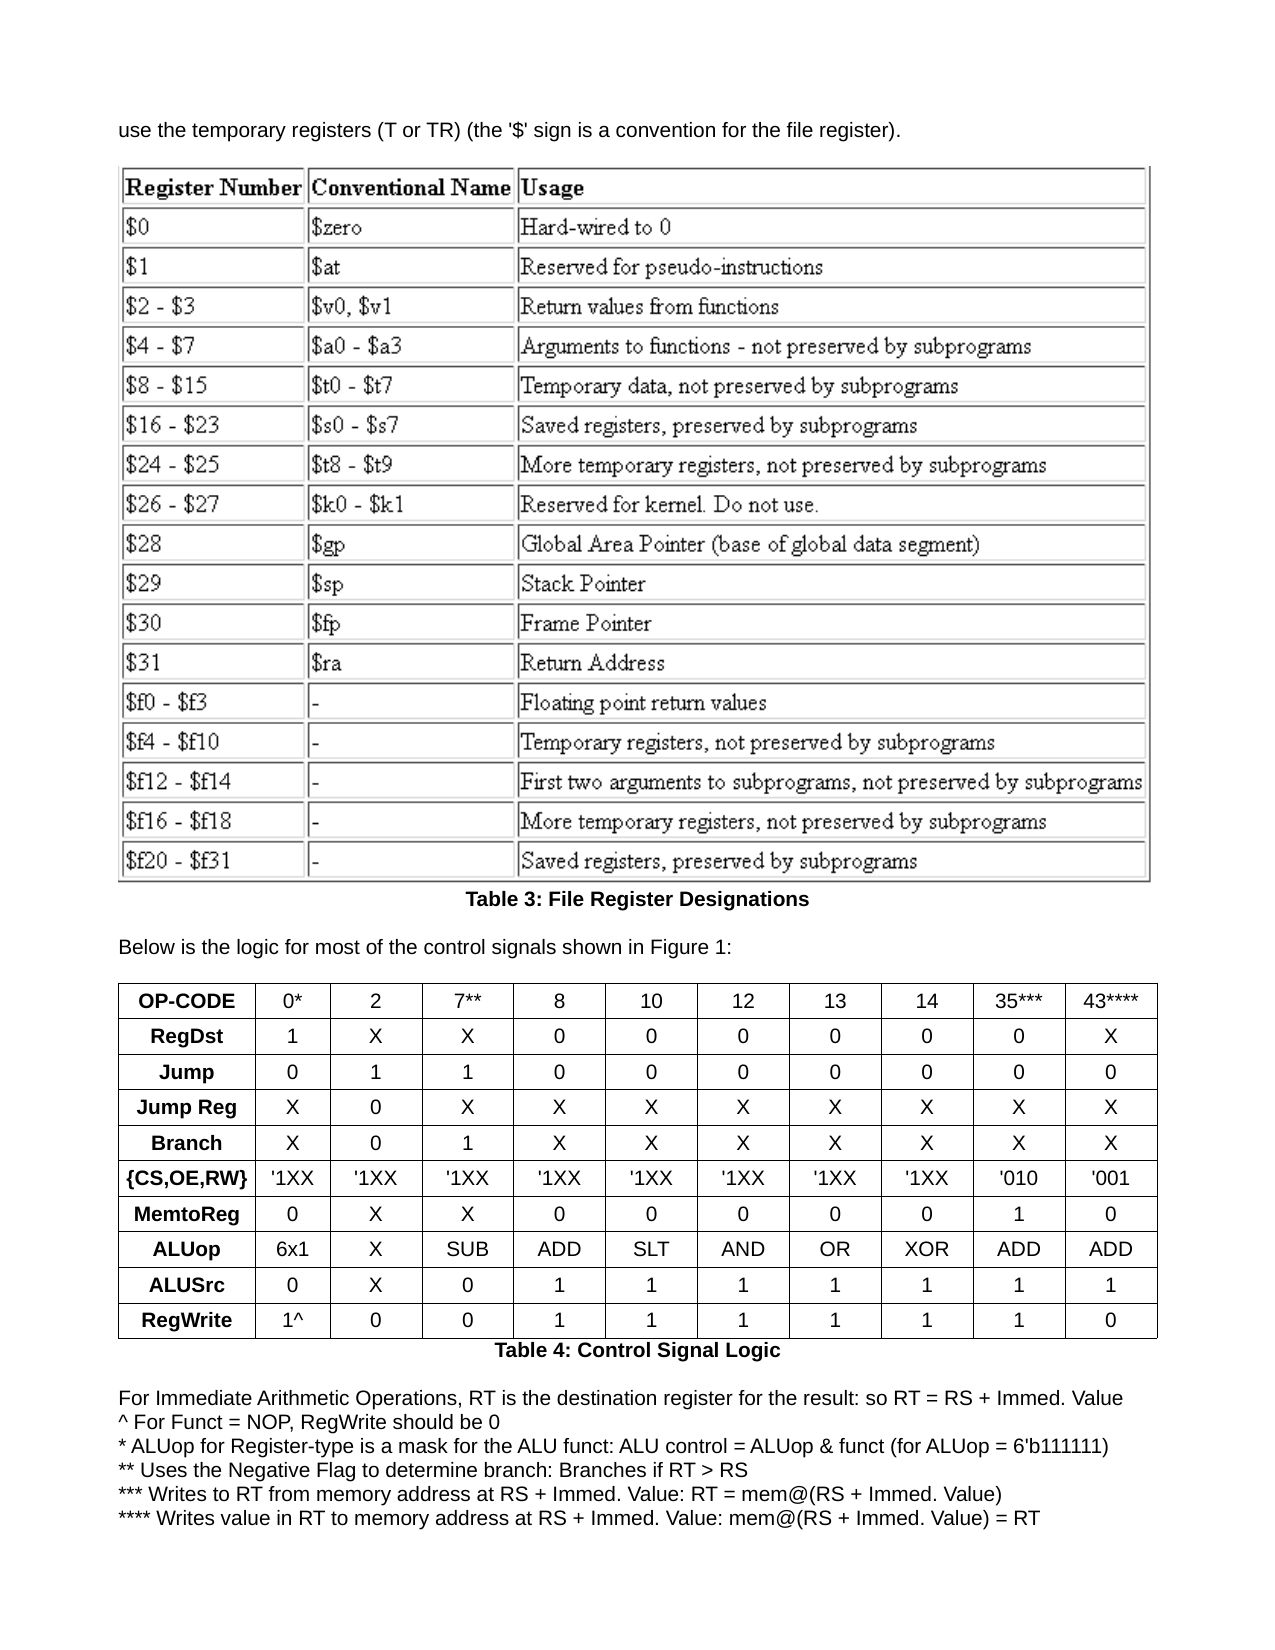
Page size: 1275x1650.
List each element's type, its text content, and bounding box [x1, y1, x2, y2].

table_cell '001 [1066, 1161, 1157, 1196]
table_cell Branch [119, 1126, 255, 1160]
table_header 43**** [1066, 984, 1157, 1018]
table_header 13 [790, 984, 881, 1018]
table_header 0* [256, 984, 330, 1018]
table_cell X [698, 1126, 789, 1160]
table_cell 0 [1066, 1055, 1157, 1089]
table_cell ADD [1066, 1232, 1157, 1267]
table_cell 0 [882, 1019, 973, 1054]
table_cell 1 [606, 1304, 697, 1338]
picture [118, 166, 1157, 887]
table_cell X [698, 1090, 789, 1125]
table_cell 1 [423, 1055, 513, 1089]
table_cell 0 [514, 1197, 605, 1231]
table_header 2 [331, 984, 422, 1018]
table_cell 1 [514, 1304, 605, 1338]
text ** Uses the Negative Flag to determine branch: Branches if RT > RS *** Writes to RT from memory address at RS + Immed. Value: RT = mem@(RS + Immed. Value) **** Writes value in RT to memory address at RS + Immed. Value: mem@(RS + Immed. Value) = RT [118, 1458, 1157, 1530]
table_cell X [882, 1126, 973, 1160]
table_cell X [974, 1126, 1065, 1160]
table_cell 1 [790, 1268, 881, 1302]
table_cell SUB [423, 1232, 513, 1267]
table_cell 1 [331, 1055, 422, 1089]
table_cell 0 [514, 1019, 605, 1054]
table_cell X [1066, 1126, 1157, 1160]
table_cell RegWrite [119, 1304, 255, 1338]
text use the temporary registers (T or TR) (the '$' sign is a convention for the file register). [118, 118, 1157, 142]
table_cell ADD [514, 1232, 605, 1267]
table_cell X [606, 1126, 697, 1160]
table_cell 0 [790, 1019, 881, 1054]
table_header OP-CODE [119, 984, 255, 1018]
table_cell 1 [882, 1268, 973, 1302]
table_cell X [331, 1197, 422, 1231]
table_cell 1 [256, 1019, 330, 1054]
text Table 4: Control Signal Logic [118, 1339, 1157, 1362]
table_cell X [790, 1090, 881, 1125]
table_cell 0 [1066, 1304, 1157, 1338]
table_cell RegDst [119, 1019, 255, 1054]
table_cell SLT [606, 1232, 697, 1267]
table_cell XOR [882, 1232, 973, 1267]
table_cell {CS,OE,RW} [119, 1161, 255, 1196]
table_cell OR [790, 1232, 881, 1267]
table_cell X [514, 1126, 605, 1160]
table_cell 1 [606, 1268, 697, 1302]
table_cell ALUop [119, 1232, 255, 1267]
table_cell ALUSrc [119, 1268, 255, 1302]
table_cell 0 [606, 1197, 697, 1231]
table_cell 0 [698, 1019, 789, 1054]
text For Immediate Arithmetic Operations, RT is the destination register for the result: so RT = RS + Immed. Value [118, 1386, 1157, 1410]
table_cell MemtoReg [119, 1197, 255, 1231]
table_cell 0 [882, 1197, 973, 1231]
table_cell 0 [790, 1055, 881, 1089]
table_cell 1 [698, 1304, 789, 1338]
table_cell Jump Reg [119, 1090, 255, 1125]
table_cell '010 [974, 1161, 1065, 1196]
table_cell 1 [974, 1304, 1065, 1338]
table_cell 0 [514, 1055, 605, 1089]
table_cell 0 [423, 1268, 513, 1302]
table_cell 1^ [256, 1304, 330, 1338]
table_cell 0 [974, 1055, 1065, 1089]
table_cell 0 [606, 1055, 697, 1089]
table_cell X [331, 1232, 422, 1267]
table_header 14 [882, 984, 973, 1018]
table_cell 0 [331, 1304, 422, 1338]
table_cell 0 [790, 1197, 881, 1231]
table_cell 1 [514, 1268, 605, 1302]
table_cell 0 [423, 1304, 513, 1338]
table_cell X [256, 1126, 330, 1160]
table_cell 0 [606, 1019, 697, 1054]
text Below is the logic for most of the control signals shown in Figure 1: [118, 935, 1157, 959]
table_cell '1XX [606, 1161, 697, 1196]
table_cell Jump [119, 1055, 255, 1089]
table_cell X [331, 1268, 422, 1302]
table_cell 0 [882, 1055, 973, 1089]
table_cell 1 [698, 1268, 789, 1302]
table_cell AND [698, 1232, 789, 1267]
table_cell 0 [698, 1055, 789, 1089]
table_header 10 [606, 984, 697, 1018]
table_cell '1XX [790, 1161, 881, 1196]
table_cell X [790, 1126, 881, 1160]
table_cell 0 [256, 1268, 330, 1302]
table_cell X [256, 1090, 330, 1125]
table_cell 1 [882, 1304, 973, 1338]
table_cell X [423, 1090, 513, 1125]
text ^ For Funct = NOP, RegWrite should be 0 [118, 1410, 1157, 1434]
table_cell X [882, 1090, 973, 1125]
table_cell 1 [974, 1268, 1065, 1302]
table_cell X [331, 1019, 422, 1054]
table_cell ADD [974, 1232, 1065, 1267]
table_cell 0 [331, 1126, 422, 1160]
table_cell X [1066, 1090, 1157, 1125]
table_cell '1XX [882, 1161, 973, 1196]
table_cell X [606, 1090, 697, 1125]
table_header 12 [698, 984, 789, 1018]
table_cell 0 [974, 1019, 1065, 1054]
table_cell X [974, 1090, 1065, 1125]
table_header 8 [514, 984, 605, 1018]
table_cell X [514, 1090, 605, 1125]
table_cell '1XX [256, 1161, 330, 1196]
table_cell 1 [1066, 1268, 1157, 1302]
table_cell X [423, 1019, 513, 1054]
table_cell '1XX [331, 1161, 422, 1196]
table_cell 1 [790, 1304, 881, 1338]
table_cell '1XX [698, 1161, 789, 1196]
table_cell 1 [423, 1126, 513, 1160]
table_header 35*** [974, 984, 1065, 1018]
table_cell '1XX [514, 1161, 605, 1196]
table_cell 0 [256, 1197, 330, 1231]
table_cell 1 [974, 1197, 1065, 1231]
text Table 3: File Register Designations [118, 887, 1157, 911]
table_cell 6x1 [256, 1232, 330, 1267]
table_cell 0 [256, 1055, 330, 1089]
table_cell 0 [1066, 1197, 1157, 1231]
table_header 7** [423, 984, 513, 1018]
table_cell X [423, 1197, 513, 1231]
text * ALUop for Register-type is a mask for the ALU funct: ALU control = ALUop & funct (for ALUop = 6'b111111) [118, 1434, 1157, 1458]
table_cell '1XX [423, 1161, 513, 1196]
table_cell 0 [331, 1090, 422, 1125]
table_cell X [1066, 1019, 1157, 1054]
table_cell 0 [698, 1197, 789, 1231]
